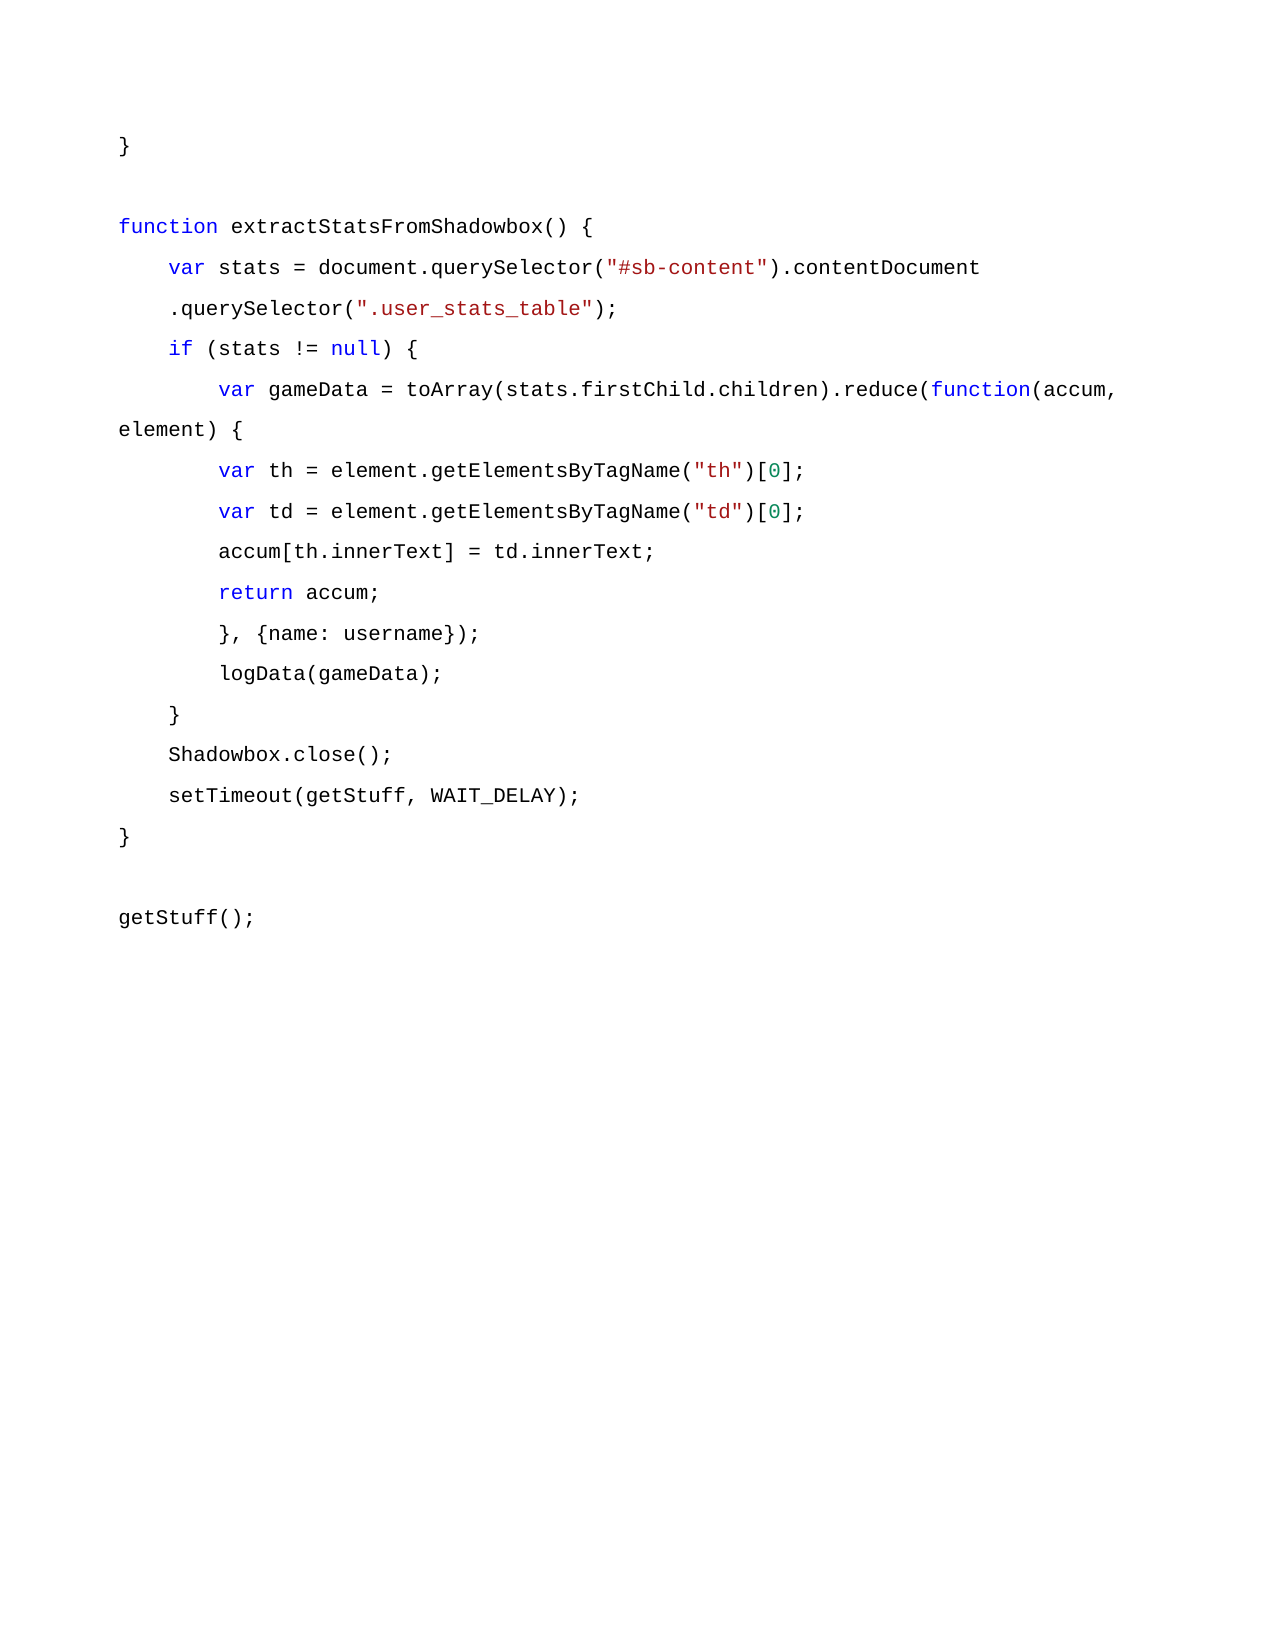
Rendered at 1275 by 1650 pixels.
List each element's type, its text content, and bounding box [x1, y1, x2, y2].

text var th = element.getElementsByTagName("th")[0]; [118, 443, 1157, 484]
text var stats = document.querySelector("#sb-content").contentDocument [118, 240, 1157, 281]
text } [118, 118, 1157, 159]
text return accum; [118, 565, 1157, 606]
text var td = element.getElementsByTagName("td")[0]; [118, 484, 1157, 524]
text } [118, 687, 1157, 727]
text .querySelector(".user_stats_table"); [118, 281, 1157, 321]
text if (stats != null) { [118, 321, 1157, 362]
text getStuff(); [118, 890, 1157, 931]
text } [118, 809, 1157, 849]
text accum[th.innerText] = td.innerText; [118, 524, 1157, 565]
text var gameData = toArray(stats.firstChild.children).reduce(function(accum, element) { [118, 362, 1157, 443]
text }, {name: username}); [118, 606, 1157, 646]
text Shadowbox.close(); [118, 727, 1157, 768]
text setTimeout(getStuff, WAIT_DELAY); [118, 768, 1157, 809]
text function extractStatsFromShadowbox() { [118, 199, 1157, 240]
text logData(gameData); [118, 646, 1157, 687]
